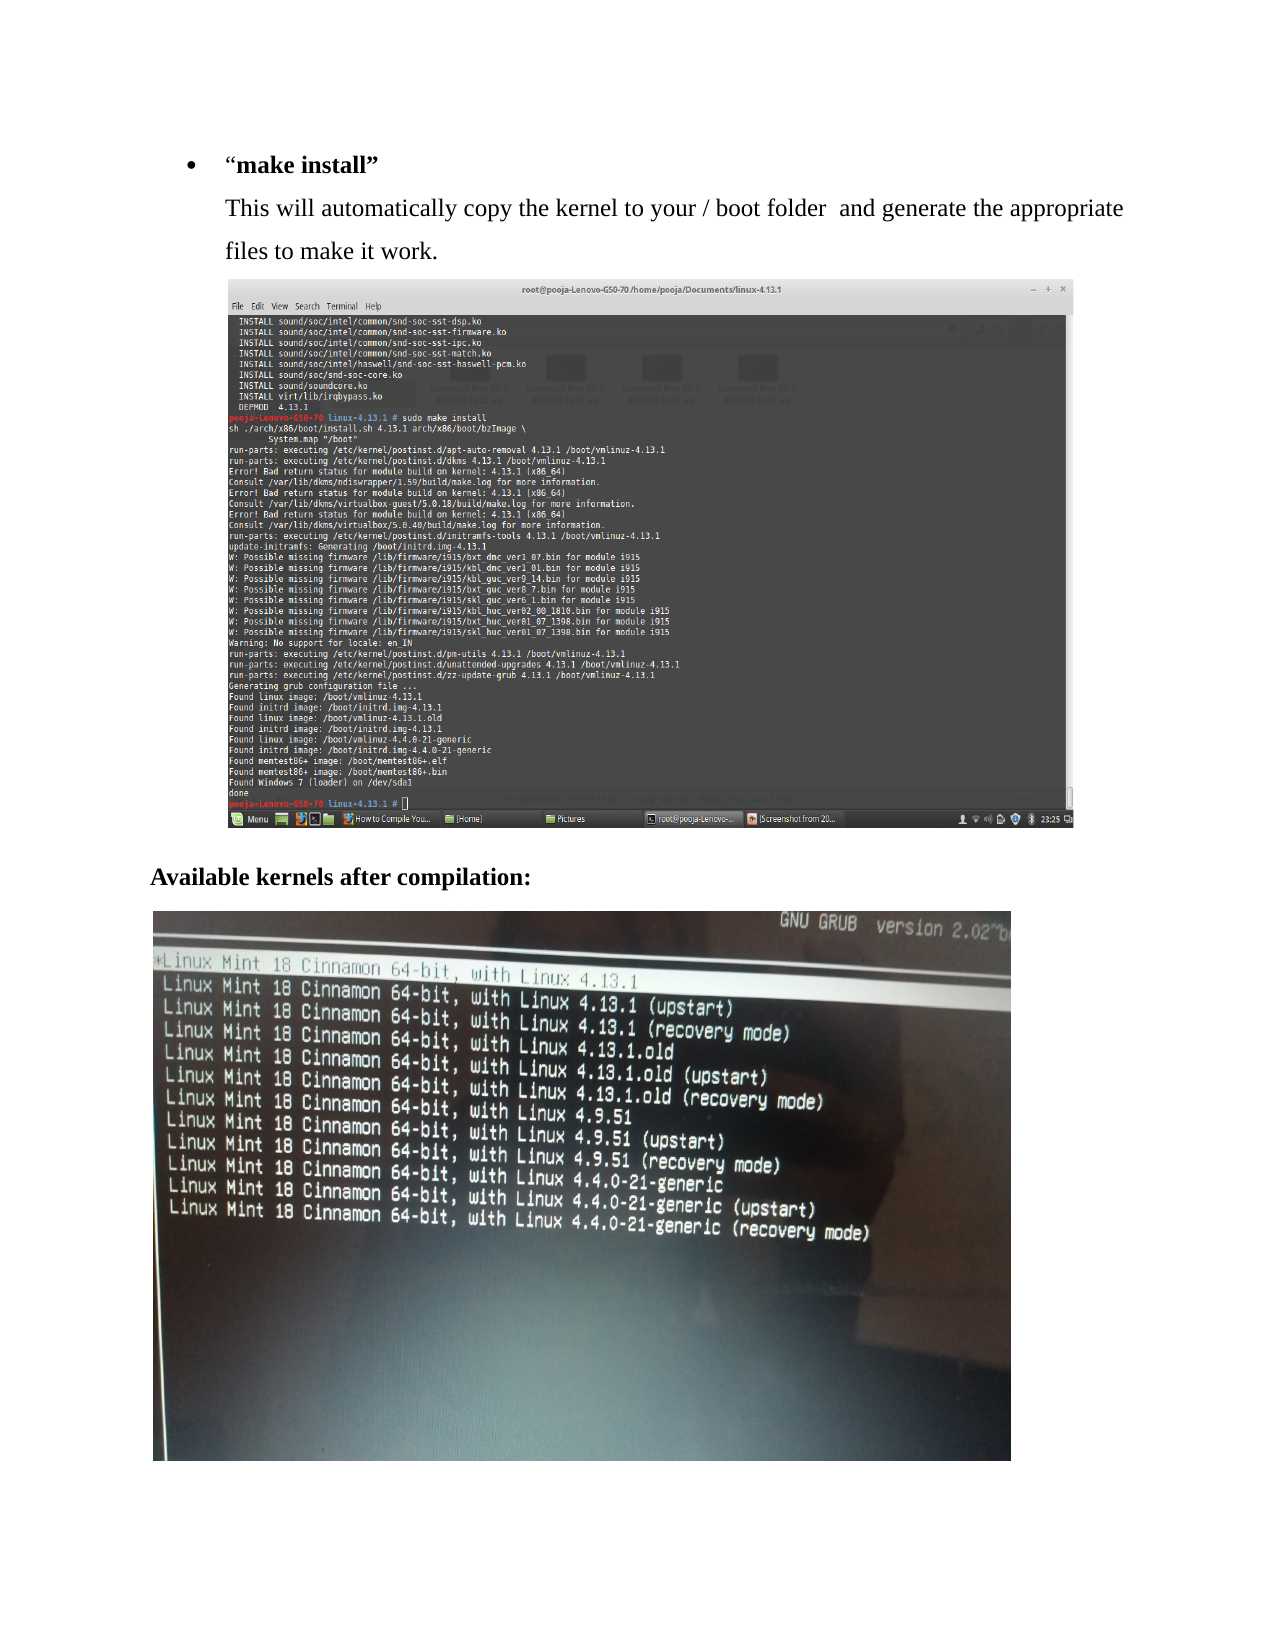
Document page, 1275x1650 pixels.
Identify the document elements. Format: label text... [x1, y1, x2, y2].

picture [228, 279, 1074, 828]
list This will automatically copy the kernel to your / boot folder and generate the appropriate files to make it work. [225, 193, 1125, 265]
picture [153, 911, 1011, 1461]
subtitle Available kernels after compilation: [150, 862, 1125, 891]
list “make install” [187, 150, 1125, 179]
